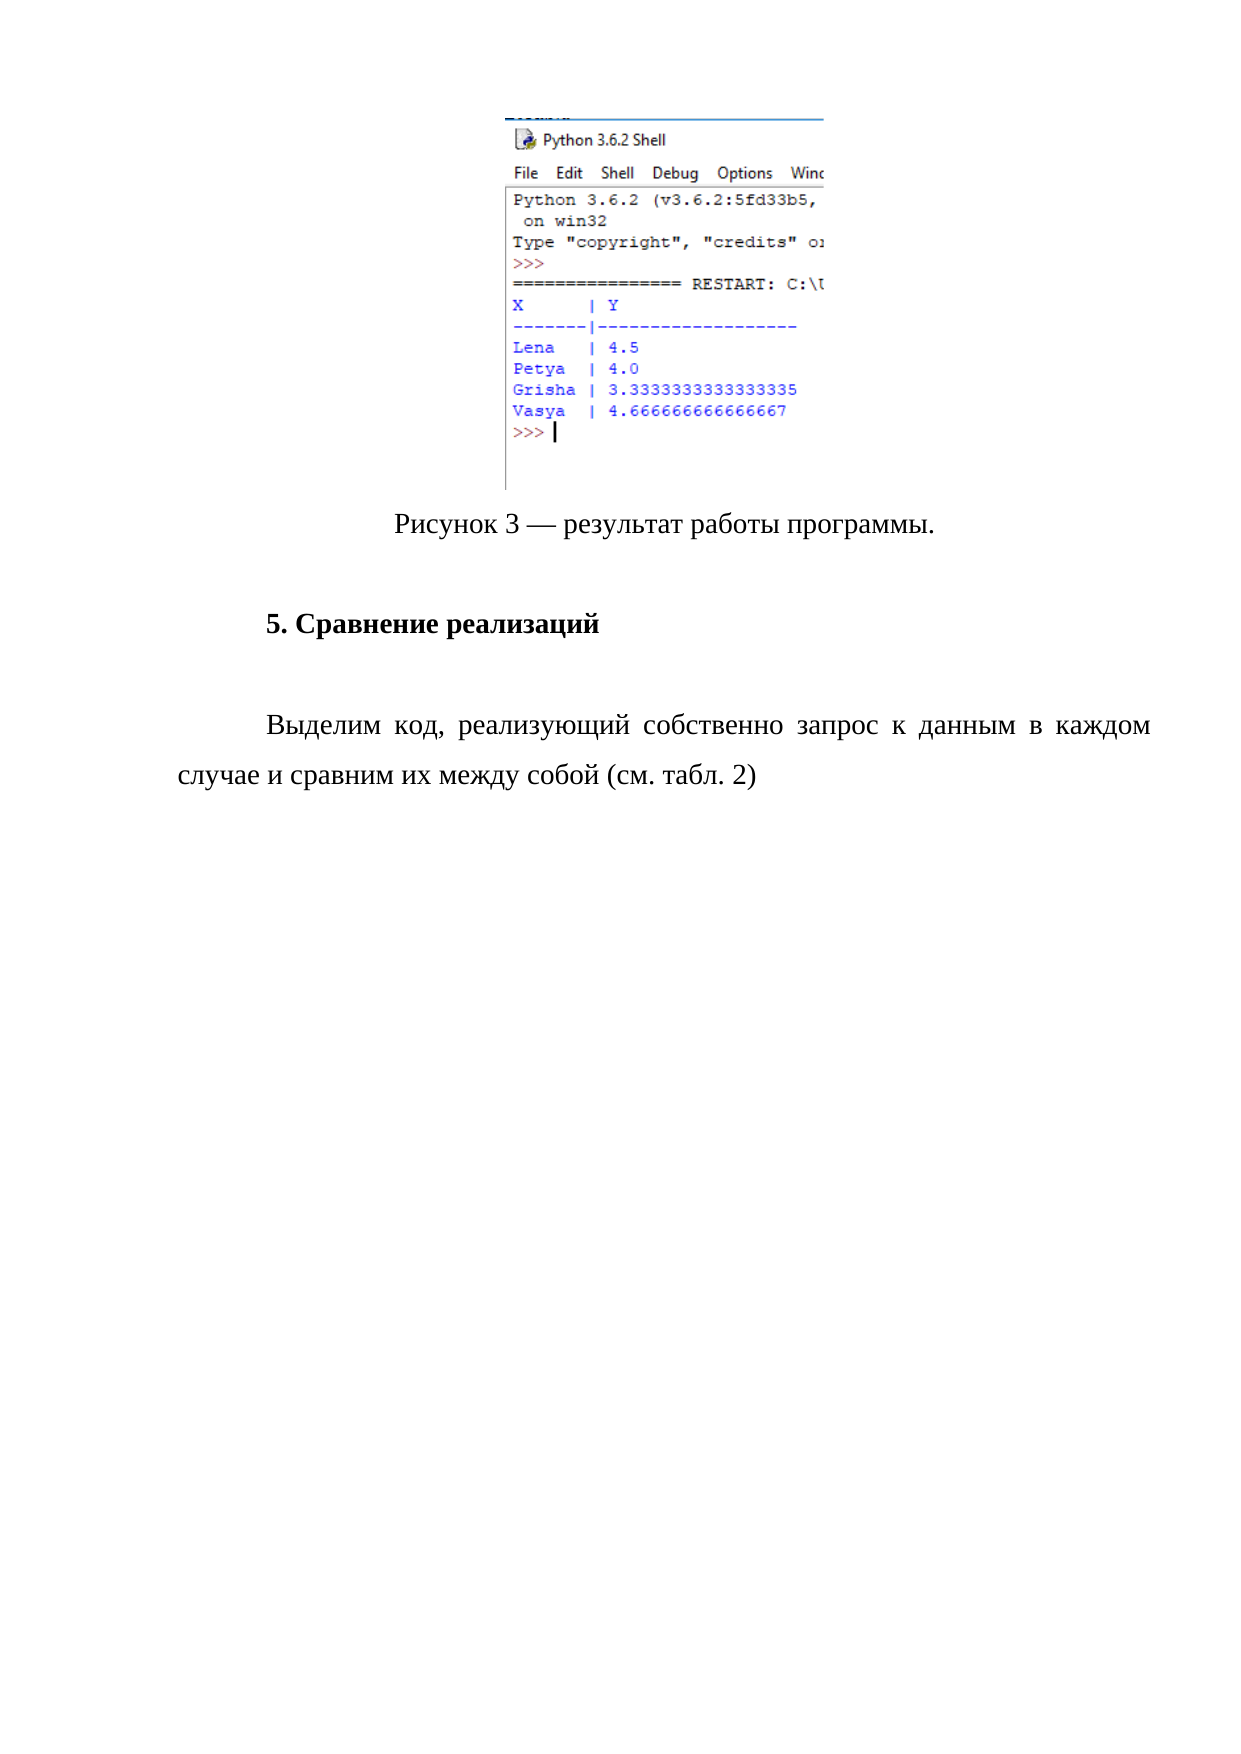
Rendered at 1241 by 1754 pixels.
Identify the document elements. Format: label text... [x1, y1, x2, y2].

text 5. Сравнение реализаций [177, 607, 1152, 640]
text Выделим код, реализующий собственно запрос к данным в каждом случае и сравним их между собой (см. табл. 2) [177, 707, 1152, 791]
picture [505, 118, 824, 490]
text Рисунок 3 — результат работы программы. [177, 506, 1152, 539]
